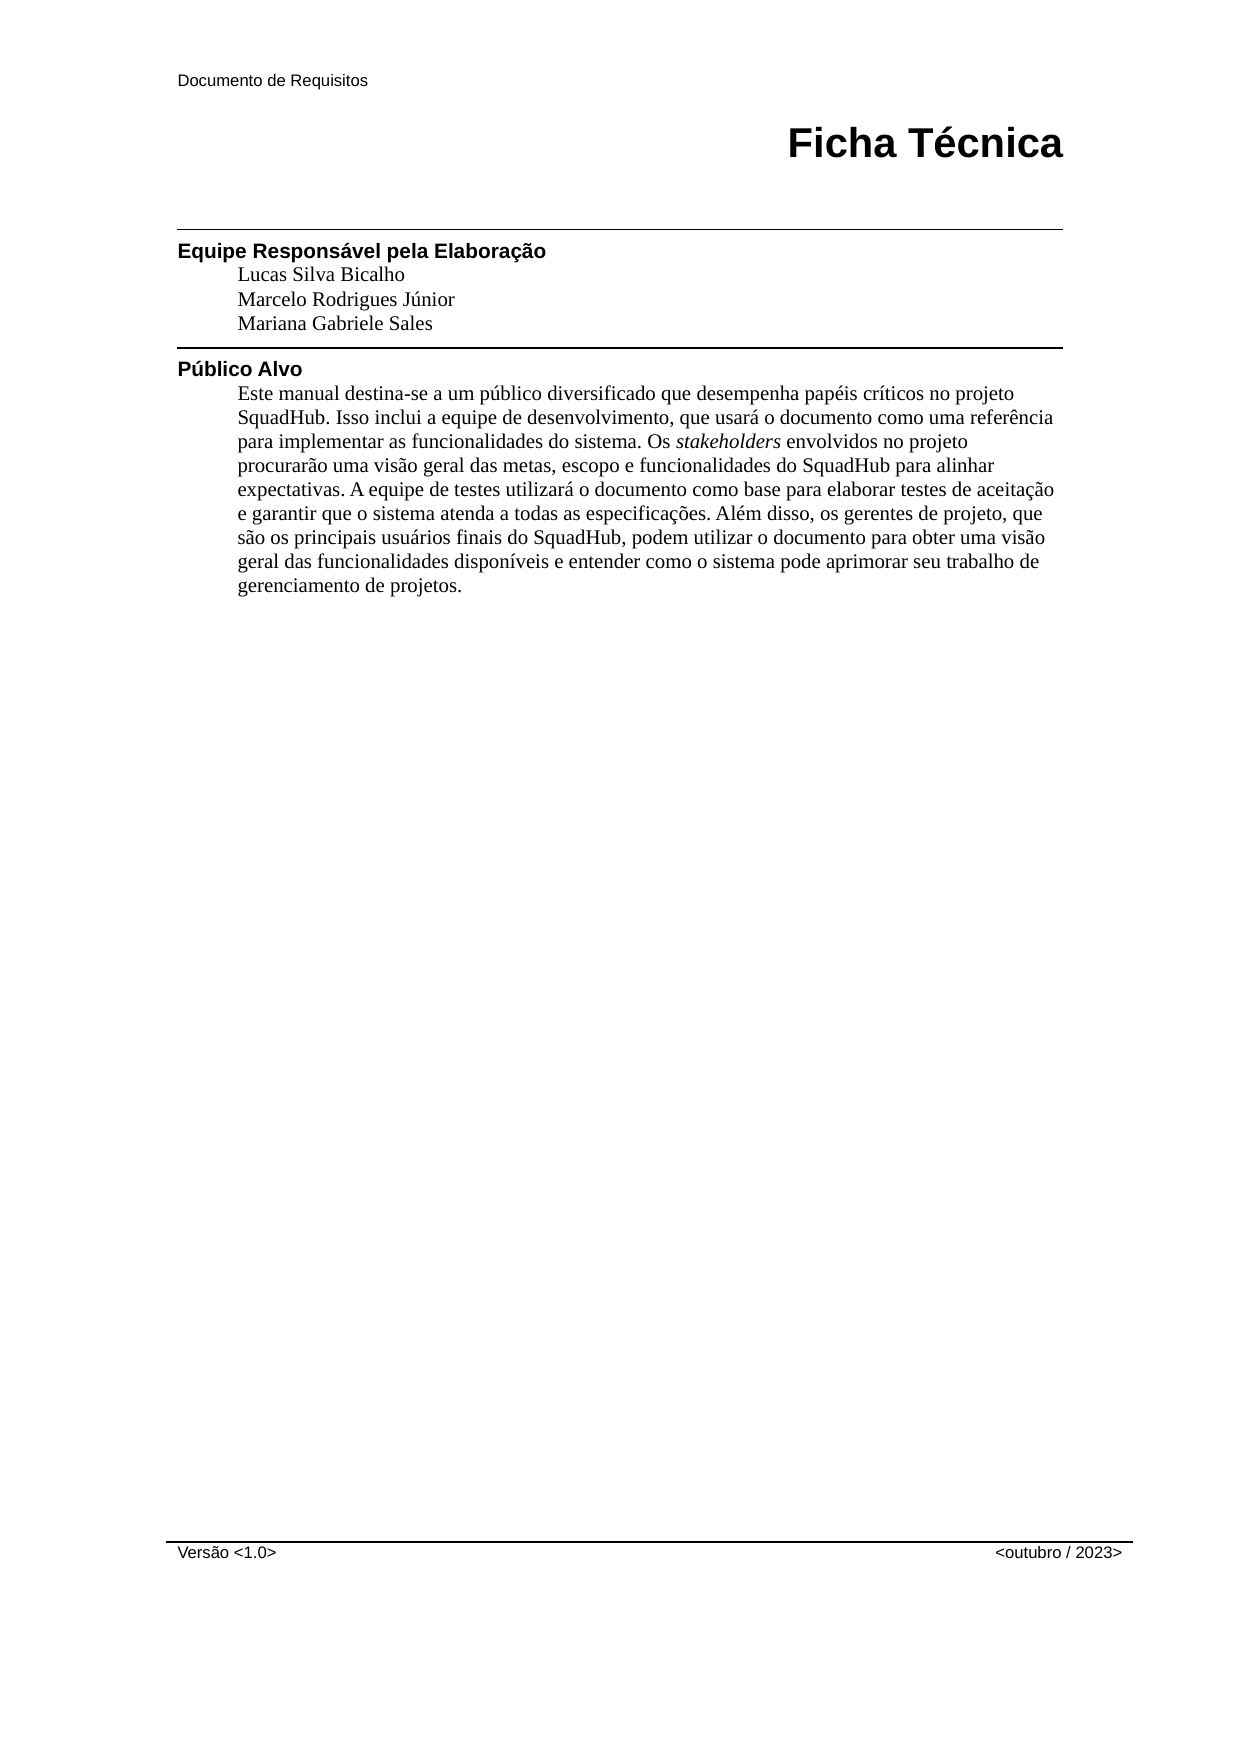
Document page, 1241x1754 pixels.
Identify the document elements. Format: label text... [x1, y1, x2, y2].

text Mariana Gabriele Sales [237, 311, 1063, 334]
text Equipe Responsável pela Elaboração [177, 230, 1063, 262]
text Lucas Silva Bicalho [237, 262, 1063, 286]
text Público Alvo [177, 349, 1063, 381]
text Ficha Técnica [177, 118, 1063, 166]
text Marcelo Rodrigues Júnior [237, 286, 1063, 311]
text Este manual destina-se a um público diversificado que desempenha papéis críticos no projeto SquadHub. Isso inclui a equipe de desenvolvimento, que usará o documento como uma referência para implementar as funcionalidades do sistema. Os stakeholders envolvidos no projeto procurarão uma visão geral das metas, escopo e funcionalidades do SquadHub para alinhar expectativas. A equipe de testes utilizará o documento como base para elaborar testes de aceitação e garantir que o sistema atenda a todas as especificações. Além disso, os gerentes de projeto, que são os principais usuários finais do SquadHub, podem utilizar o documento para obter uma visão geral das funcionalidades disponíveis e entender como o sistema pode aprimorar seu trabalho de gerenciamento de projetos. [237, 381, 1063, 597]
